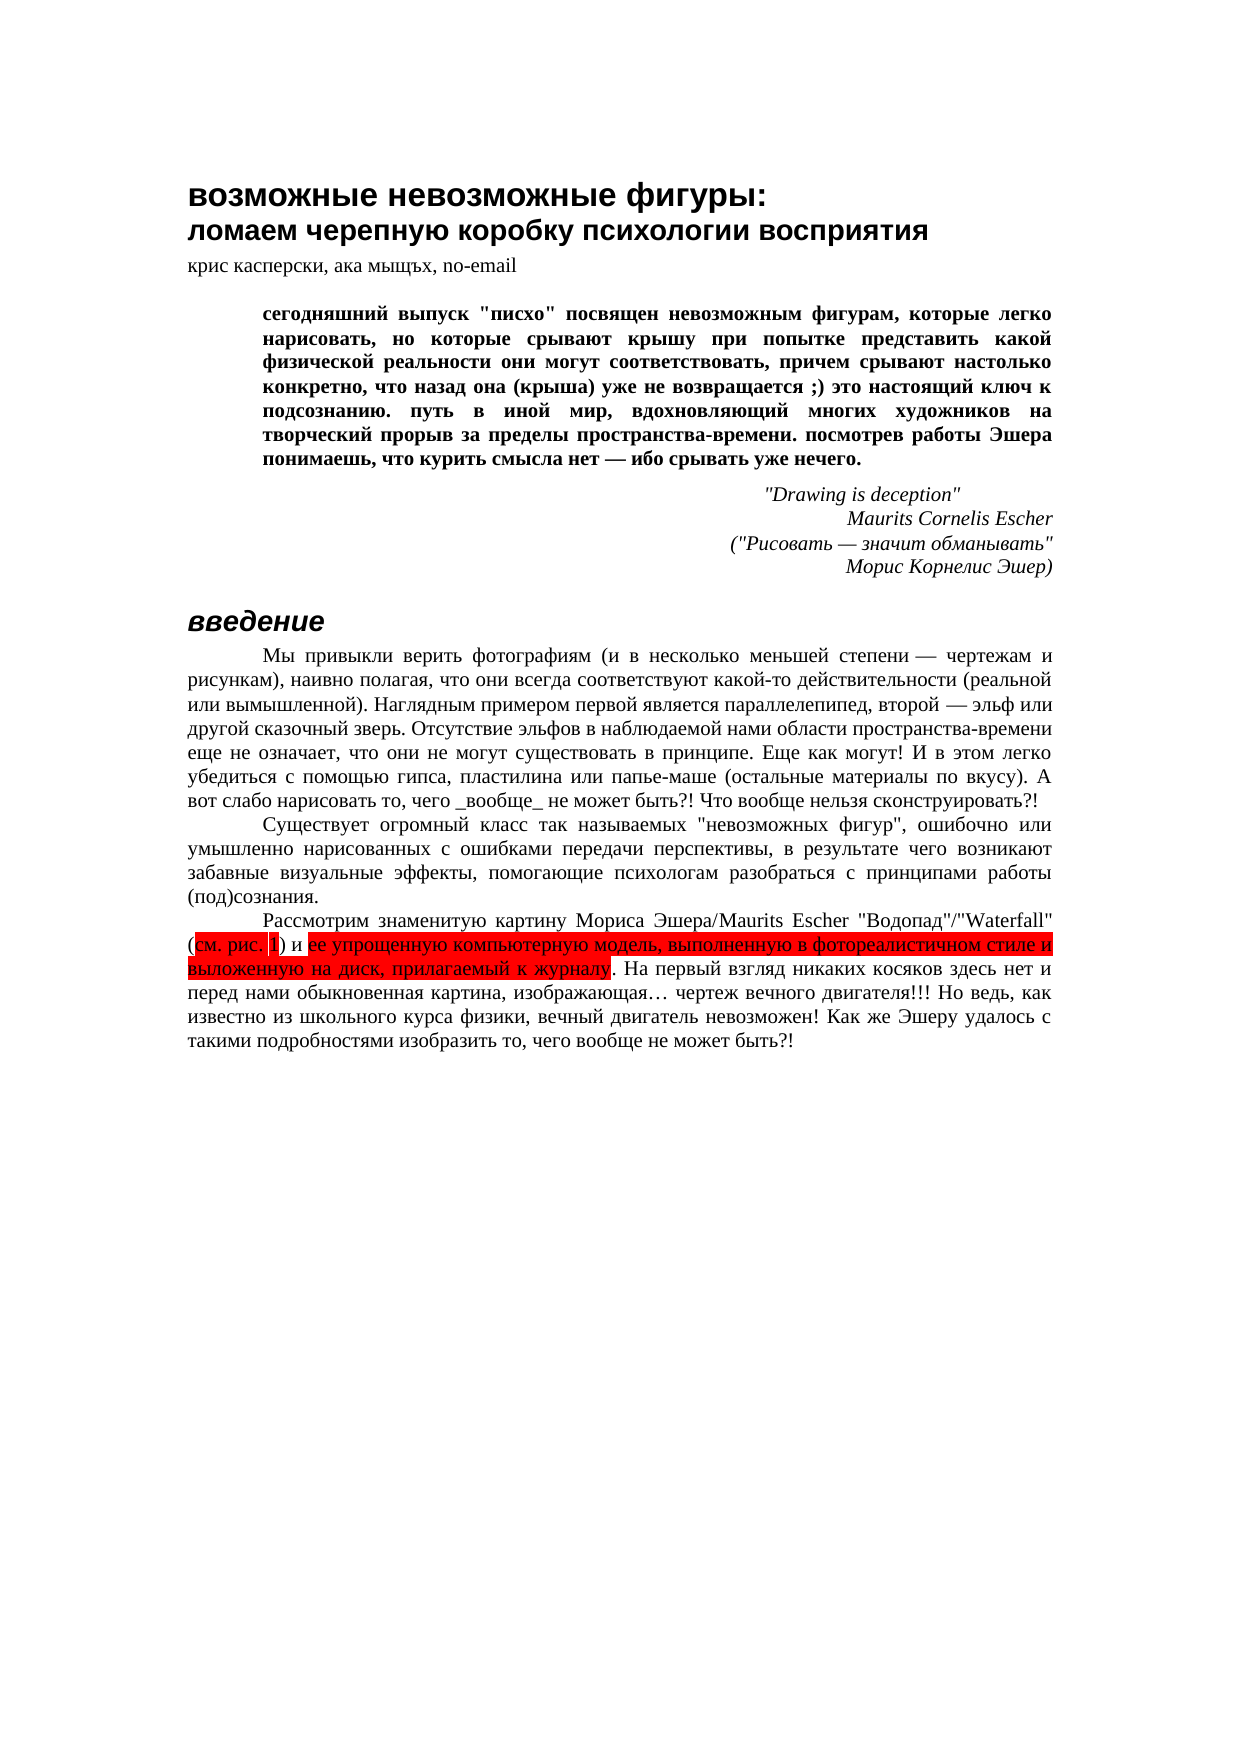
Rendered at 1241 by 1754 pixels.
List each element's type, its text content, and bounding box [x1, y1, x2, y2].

text Рассмотрим знаменитую картину Мориса Эшера/Maurits Escher "Водопад"/"Waterfall" (см. рис. 1) и ее упрощенную компьютерную модель, выполненную в фотореалистичном стиле и выложенную на диск, прилагаемый к журналу. На первый взгляд никаких косяков здесь нет и перед нами обыкновенная картина, изображающая… чертеж вечного двигателя!!! Но ведь, как известно из школьного курса физики, вечный двигатель невозможен! Как же Эшеру удалось с такими подробностями изобразить то, чего вообще не может быть?! [187, 908, 1053, 1052]
text "Drawing is deception" [712, 482, 1053, 506]
text Мы привыкли верить фотографиям (и в несколько меньшей степени — чертежам и рисункам), наивно полагая, что они всегда соответствуют какой-то действительности (реальной или вымышленной). Наглядным примером первой является параллелепипед, второй — эльф или другой сказочный зверь. Отсутствие эльфов в наблюдаемой нами области пространства-времени еще не означает, что они не могут существовать в принципе. Еще как могут! И в этом легко убедиться с помощью гипса, пластилина или папье-маше (остальные материалы по вкусу). А вот слабо нарисовать то, чего _вообще_ не может быть?! Что вообще нельзя сконструировать?! [187, 643, 1053, 812]
text Maurits Cornelis Escher [262, 506, 1053, 530]
subtitle введение [187, 603, 1053, 637]
text Существует огромный класс так называемых "невозможных фигур", ошибочно или умышленно нарисованных с ошибками передачи перспективы, в результате чего возникают забавные визуальные эффекты, помогающие психологам разобраться с принципами работы (под)сознания. [187, 812, 1053, 908]
subtitle возможные невозможные фигуры: ломаем черепную коробку психологии восприятия [187, 175, 1053, 247]
text сегодняшний выпуск "писхо" посвящен невозможным фигурам, которые легко нарисовать, но которые срывают крышу при попытке представить какой физической реальности они могут соответствовать, причем срывают настолько конкретно, что назад она (крыша) уже не возвращается ;) это настоящий ключ к подсознанию. путь в иной мир, вдохновляющий многих художников на творческий прорыв за пределы пространства-времени. посмотрев работы Эшера понимаешь, что курить смысла нет — ибо срывать уже нечего. [262, 301, 1053, 470]
text ("Рисовать — значит обманывать" Морис Корнелис Эшер) [712, 530, 1053, 578]
text крис касперски, ака мыщъх, no-email [187, 253, 1053, 277]
